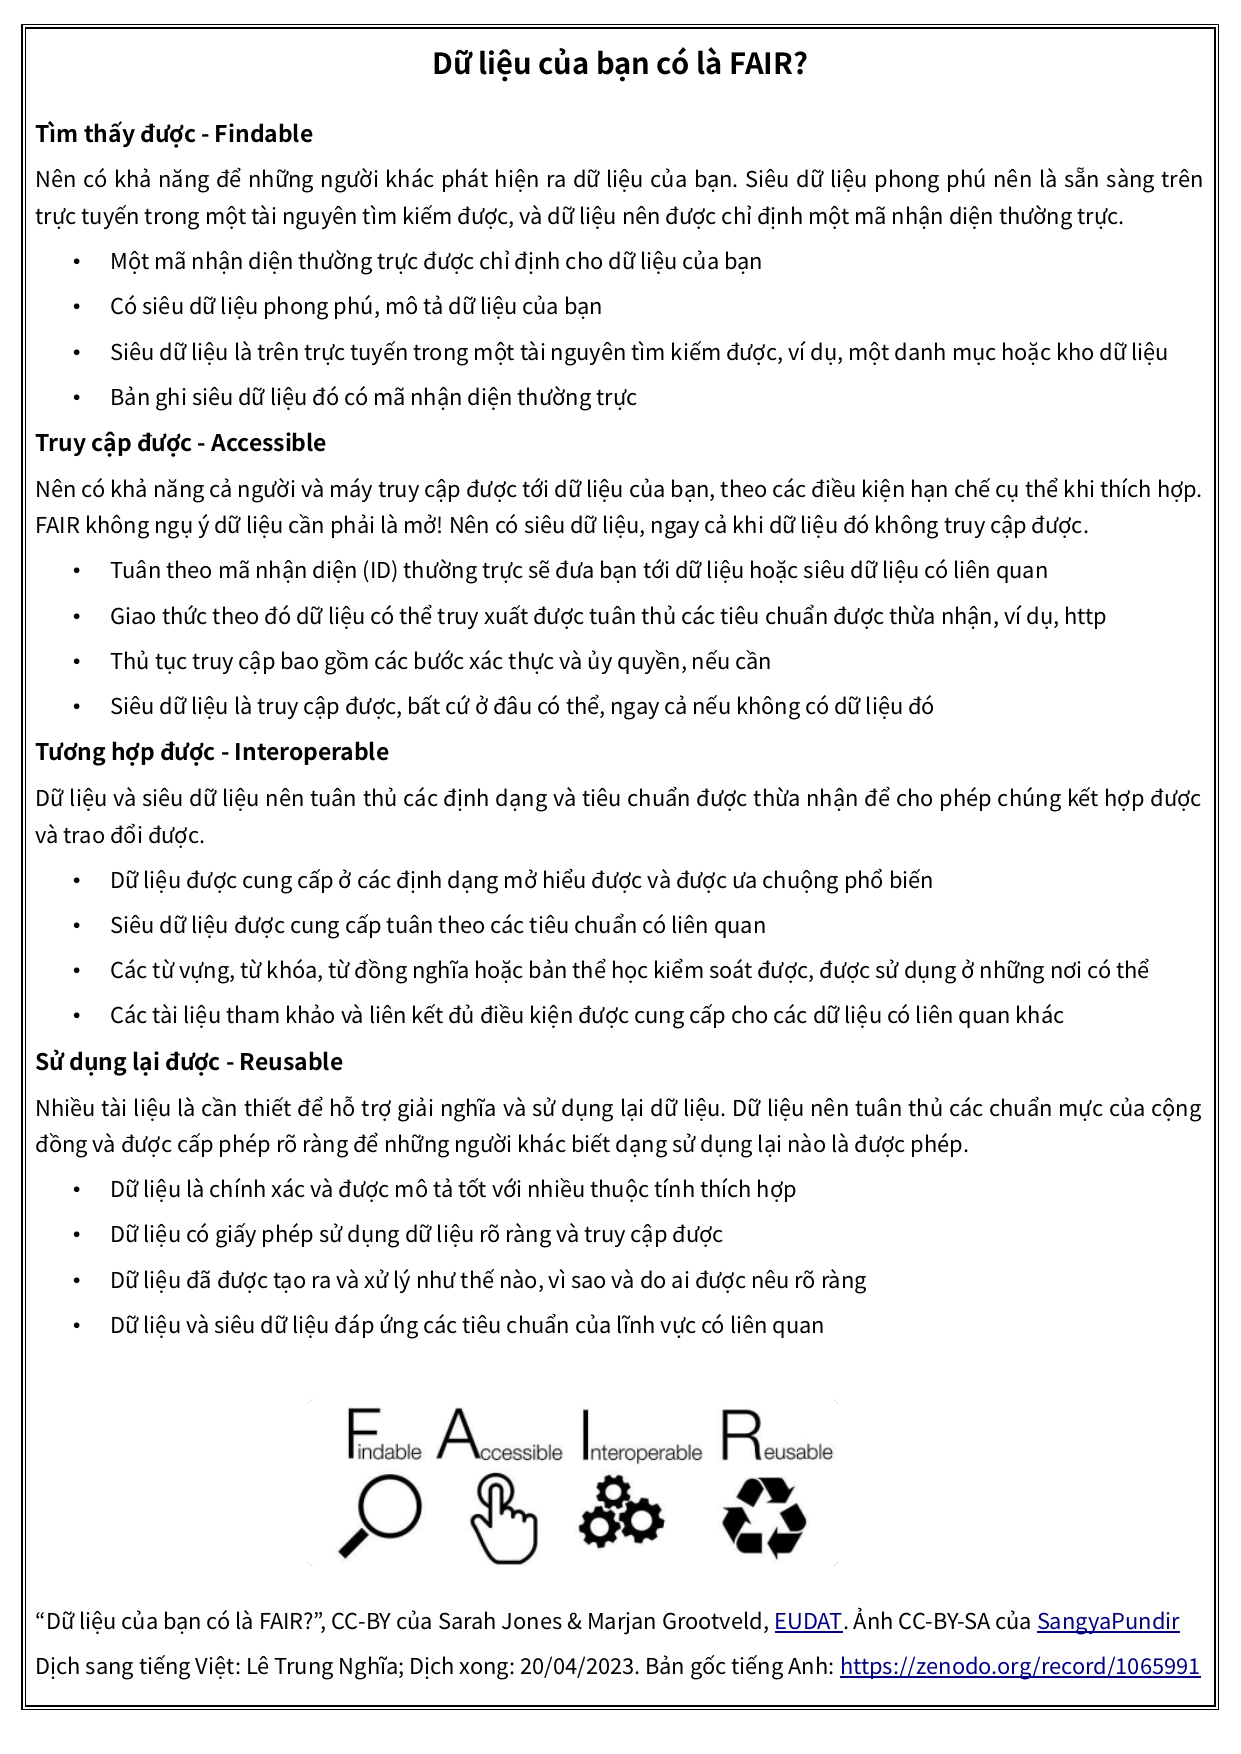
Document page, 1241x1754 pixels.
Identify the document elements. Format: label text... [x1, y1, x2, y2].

table_header Dữ liệu của bạn có là FAIR? Tìm thấy được - Findable Nên có khả năng để những người khác phát hiện ra dữ liệu của bạn. Siêu dữ liệu phong phú nên là sẵn sàng trên trực tuyến trong một tài nguyên tìm kiếm được, và dữ liệu nên được chỉ định một mã nhận diện thường trực. Một mã nhận diện thường trực được chỉ định cho dữ liệu của bạn Có siêu dữ liệu phong phú, mô tả dữ liệu của bạn Siêu dữ liệu là trên trực tuyến trong một tài nguyên tìm kiếm được, ví dụ, một danh mục hoặc kho dữ liệu Bản ghi siêu dữ liệu đó có mã nhận diện thường trực Truy cập được - Accessible Nên có khả năng cả người và máy truy cập được tới dữ liệu của bạn, theo các điều kiện hạn chế cụ thể khi thích hợp. FAIR không ngụ ý dữ liệu cần phải là mở! Nên có siêu dữ liệu, ngay cả khi dữ liệu đó không truy cập được. Tuân theo mã nhận diện (ID) thường trực sẽ đưa bạn tới dữ liệu hoặc siêu dữ liệu có liên quan Giao thức theo đó dữ liệu có thể truy xuất được tuân thủ các tiêu chuẩn được thừa nhận, ví dụ, http Thủ tục truy cập bao gồm các bước xác thực và ủy quyền, nếu cần Siêu dữ liệu là truy cập được, bất cứ ở đâu có thể, ngay cả nếu không có dữ liệu đó Tương hợp được - Interoperable Dữ liệu và siêu dữ liệu nên tuân thủ các định dạng và tiêu chuẩn được thừa nhận để cho phép chúng kết hợp được và trao đổi được. Dữ liệu được cung cấp ở các định dạng mở hiểu được và được ưa chuộng phổ biến Siêu dữ liệu được cung cấp tuân theo các tiêu chuẩn có liên quan Các từ vựng, từ khóa, từ đồng nghĩa hoặc bản thể học kiểm soát được, được sử dụng ở những nơi có thể Các tài liệu tham khảo và liên kết đủ điều kiện được cung cấp cho các dữ liệu có liên quan khác Sử dụng lại được - Reusable Nhiều tài liệu là cần thiết để hỗ trợ giải nghĩa và sử dụng lại dữ liệu. Dữ liệu nên tuân thủ các chuẩn mực của cộng đồng và được cấp phép rõ ràng để những người khác biết dạng sử dụng lại nào là được phép. Dữ liệu là chính xác và được mô tả tốt với nhiều thuộc tính thích hợp Dữ liệu có giấy phép sử dụng dữ liệu rõ ràng và truy cập được Dữ liệu đã được tạo ra và xử lý như thế nào, vì sao và do ai được nêu rõ ràng Dữ liệu và siêu dữ liệu đáp ứng các tiêu chuẩn của lĩnh vực có liên quan “Dữ liệu của bạn có là FAIR?”, CC-BY của Sarah Jones & Marjan Grootveld, EUDAT. Ảnh CC-BY-SA của SangyaPundir Dịch sang tiếng Việt: Lê Trung Nghĩa; Dịch xong: 20/04/2023. Bản gốc tiếng Anh: https://zenodo.org/record/1065991 [26, 29, 1214, 1705]
picture [307, 1398, 839, 1568]
